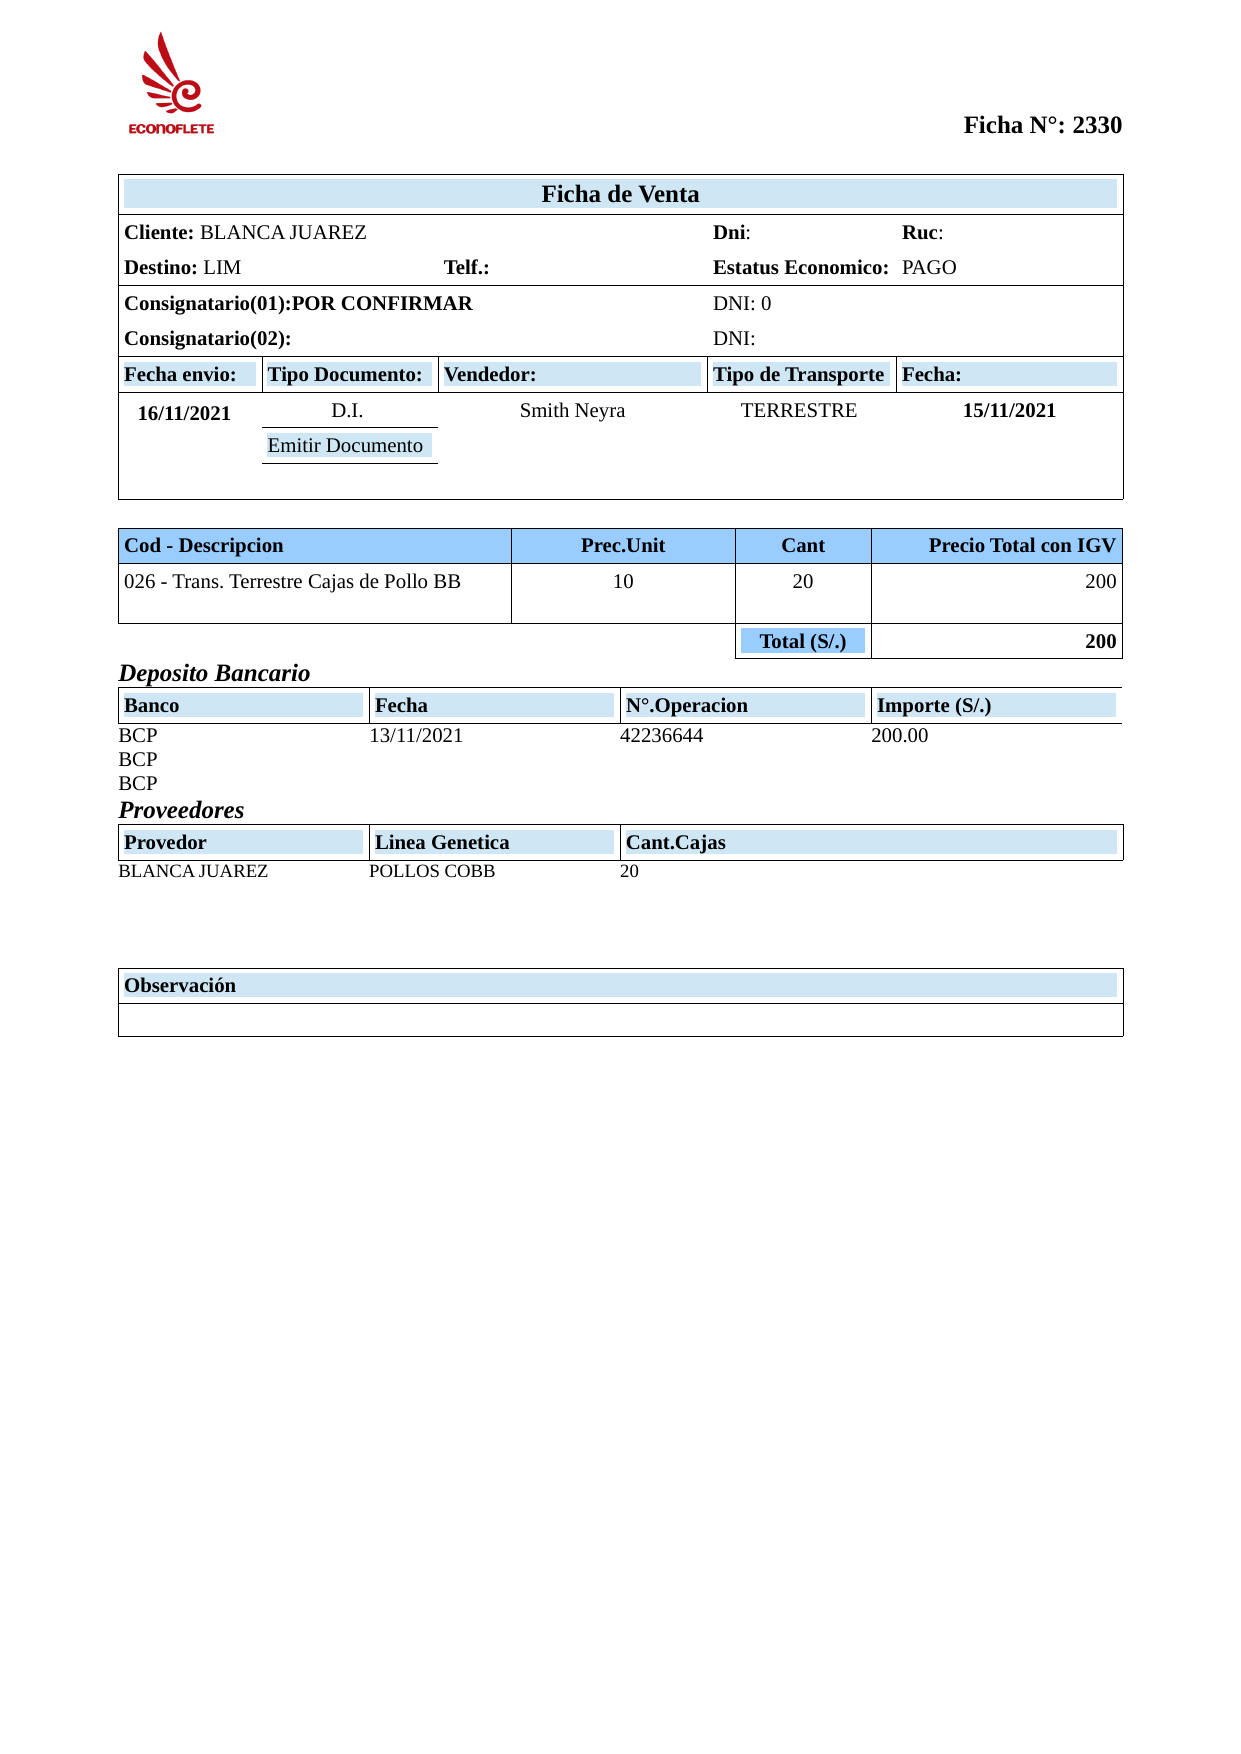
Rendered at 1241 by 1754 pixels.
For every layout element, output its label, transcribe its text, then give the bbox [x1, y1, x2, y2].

table_cell [620, 881, 1123, 903]
table_cell 20 [620, 861, 1123, 881]
table_header Cant [736, 529, 871, 563]
table_cell D.I. [262, 393, 438, 427]
table_cell Tipo de Transporte [708, 357, 896, 392]
table_cell Consignatario(02): [119, 321, 707, 356]
table_cell 200 [872, 624, 1122, 658]
table_header Banco [119, 688, 369, 723]
table_cell 13/11/2021 [369, 724, 620, 747]
table_cell POLLOS COBB [369, 861, 620, 881]
table_cell Ruc: [896, 215, 1123, 249]
table_cell Fecha envio: [119, 357, 262, 392]
table_header Cod - Descripcion [119, 529, 511, 563]
table_cell [620, 747, 871, 771]
table_cell BCP [118, 724, 369, 747]
table_cell [118, 881, 369, 903]
table_header Provedor [119, 825, 369, 859]
table_header Precio Total con IGV [872, 529, 1122, 563]
table_cell Cliente: BLANCA JUAREZ [119, 215, 707, 249]
table_cell Smith Neyra [438, 393, 707, 498]
table_cell Destino: LIM [119, 249, 438, 285]
table_cell TERRESTRE [707, 393, 896, 498]
table_cell 200.00 [871, 724, 1122, 747]
table_cell 026 - Trans. Terrestre Cajas de Pollo BB [119, 564, 511, 623]
table_header Fecha [370, 688, 620, 723]
table_cell 10 [512, 564, 735, 623]
table_cell [369, 924, 620, 946]
table_cell PAGO [896, 249, 1123, 285]
table_cell [369, 903, 620, 924]
table_cell Emitir Documento [262, 428, 438, 463]
table_header Importe (S/.) [872, 688, 1122, 723]
table_cell 20 [736, 564, 871, 623]
table_cell [871, 771, 1122, 795]
table_cell 15/11/2021 [896, 393, 1123, 498]
text Proveedores [118, 795, 1122, 824]
table_cell DNI: 0 [707, 286, 1123, 321]
table_cell [620, 924, 1123, 946]
table_cell [369, 946, 620, 967]
table_cell Estatus Economico: [707, 249, 896, 285]
table_cell [369, 747, 620, 771]
table_cell [118, 946, 369, 967]
table_cell DNI: [707, 321, 1123, 356]
table_cell [620, 946, 1123, 967]
table_cell [871, 747, 1122, 771]
table_cell Total (S/.) [736, 624, 871, 658]
table_cell Dni: [707, 215, 896, 249]
table_header Cant.Cajas [621, 825, 1123, 859]
table_cell [118, 924, 369, 946]
table_cell [118, 903, 369, 924]
table_cell 16/11/2021 [119, 393, 262, 498]
table_cell Vendedor: [439, 357, 707, 392]
table_header Prec.Unit [512, 529, 735, 563]
table_cell Consignatario(01):POR CONFIRMAR [119, 286, 707, 321]
text Deposito Bancario [118, 658, 1122, 687]
table_cell [119, 1004, 1123, 1036]
table_cell [369, 881, 620, 903]
table_cell 200 [872, 564, 1122, 623]
table_cell Tipo Documento: [263, 357, 438, 392]
table_cell BLANCA JUAREZ [118, 861, 369, 881]
table_header N°.Operacion [621, 688, 871, 723]
table_cell [511, 624, 735, 658]
table_cell BCP [118, 771, 369, 795]
table_cell [118, 624, 511, 658]
table_cell [262, 464, 438, 498]
table_cell 42236644 [620, 724, 871, 747]
table_cell BCP [118, 747, 369, 771]
table_header Linea Genetica [370, 825, 620, 859]
table_cell [620, 903, 1123, 924]
table_header Observación [119, 969, 1123, 1003]
table_cell Fecha: [897, 357, 1123, 392]
table_header Ficha de Venta [119, 175, 1123, 214]
picture [118, 31, 225, 134]
table_cell [620, 771, 871, 795]
table_cell [369, 771, 620, 795]
table_cell Telf.: [438, 249, 707, 285]
